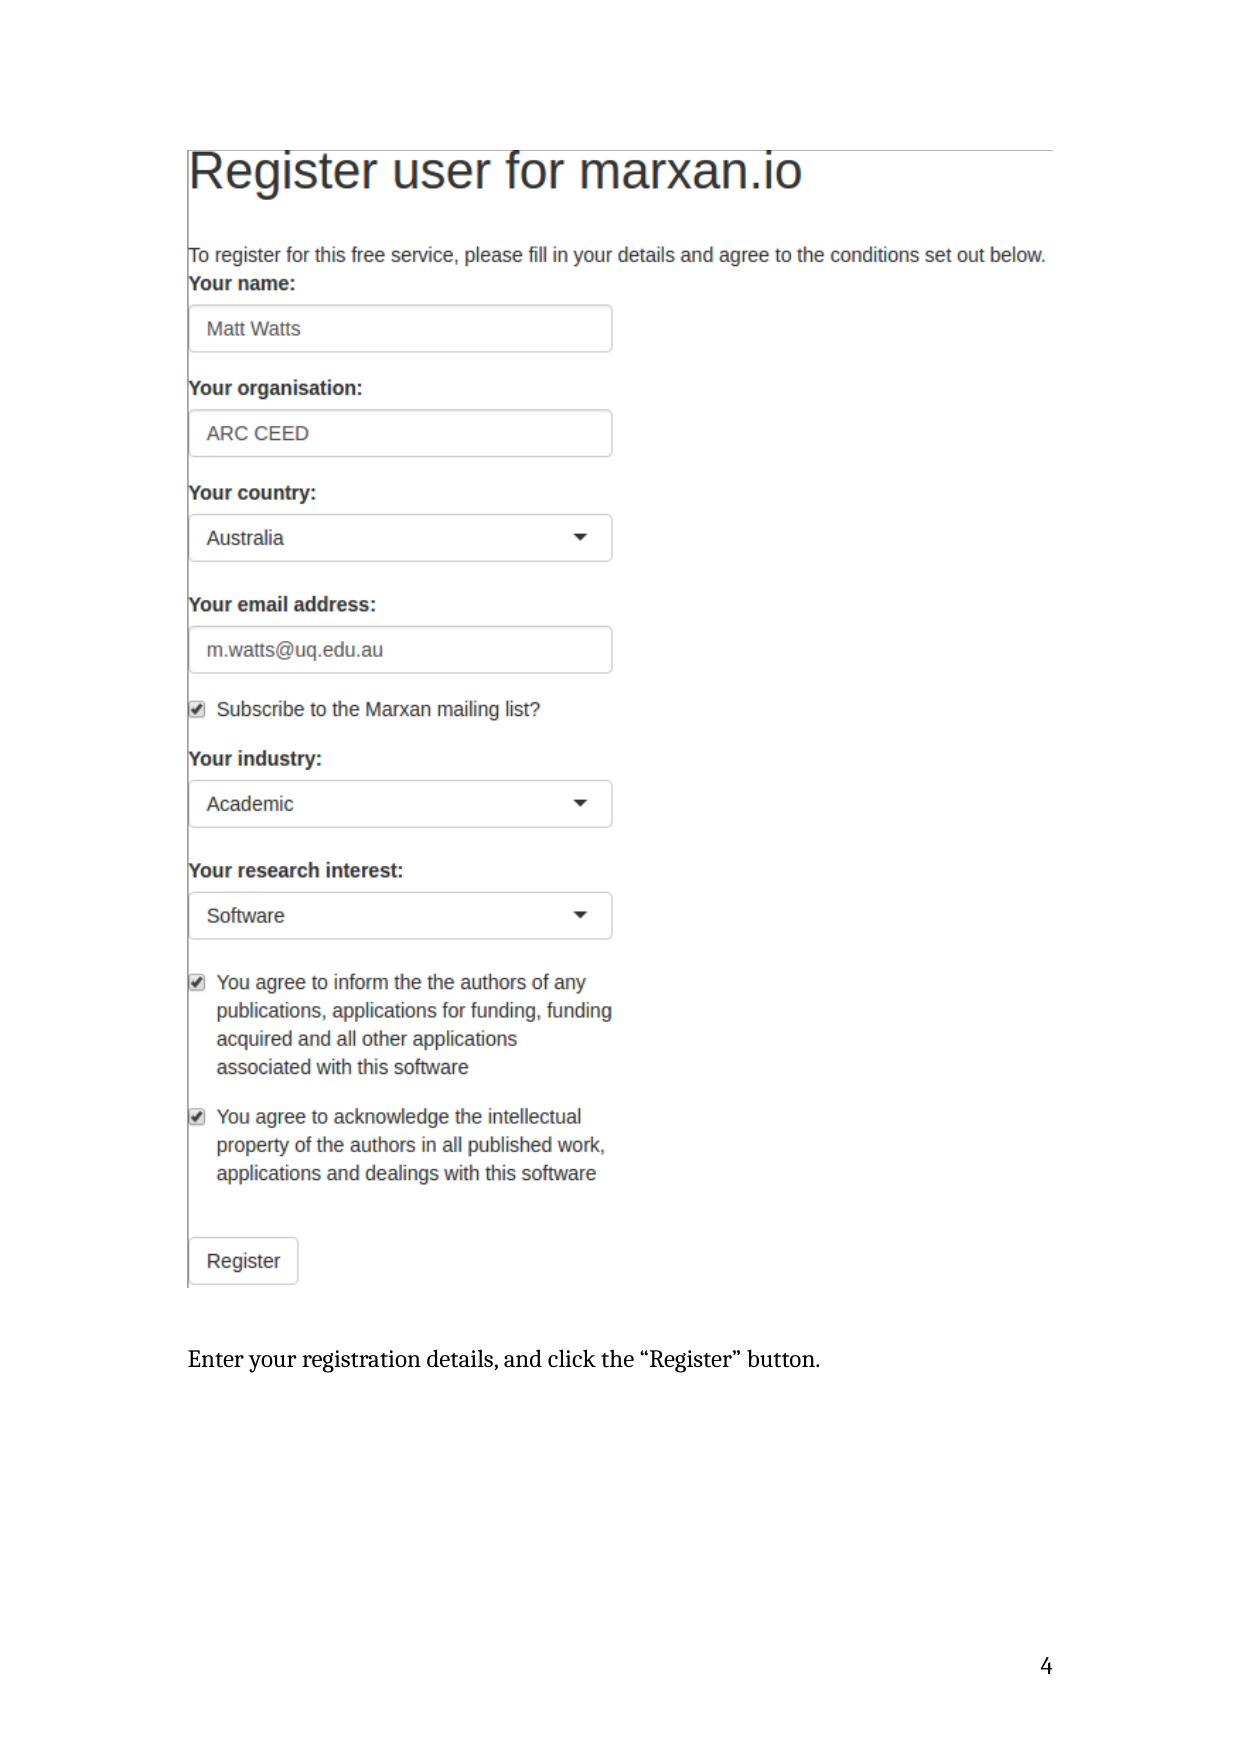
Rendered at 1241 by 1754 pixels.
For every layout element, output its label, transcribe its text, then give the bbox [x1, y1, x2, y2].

picture [187, 150, 1053, 1288]
text Enter your registration details, and click the “Register” button. [187, 1345, 1053, 1403]
